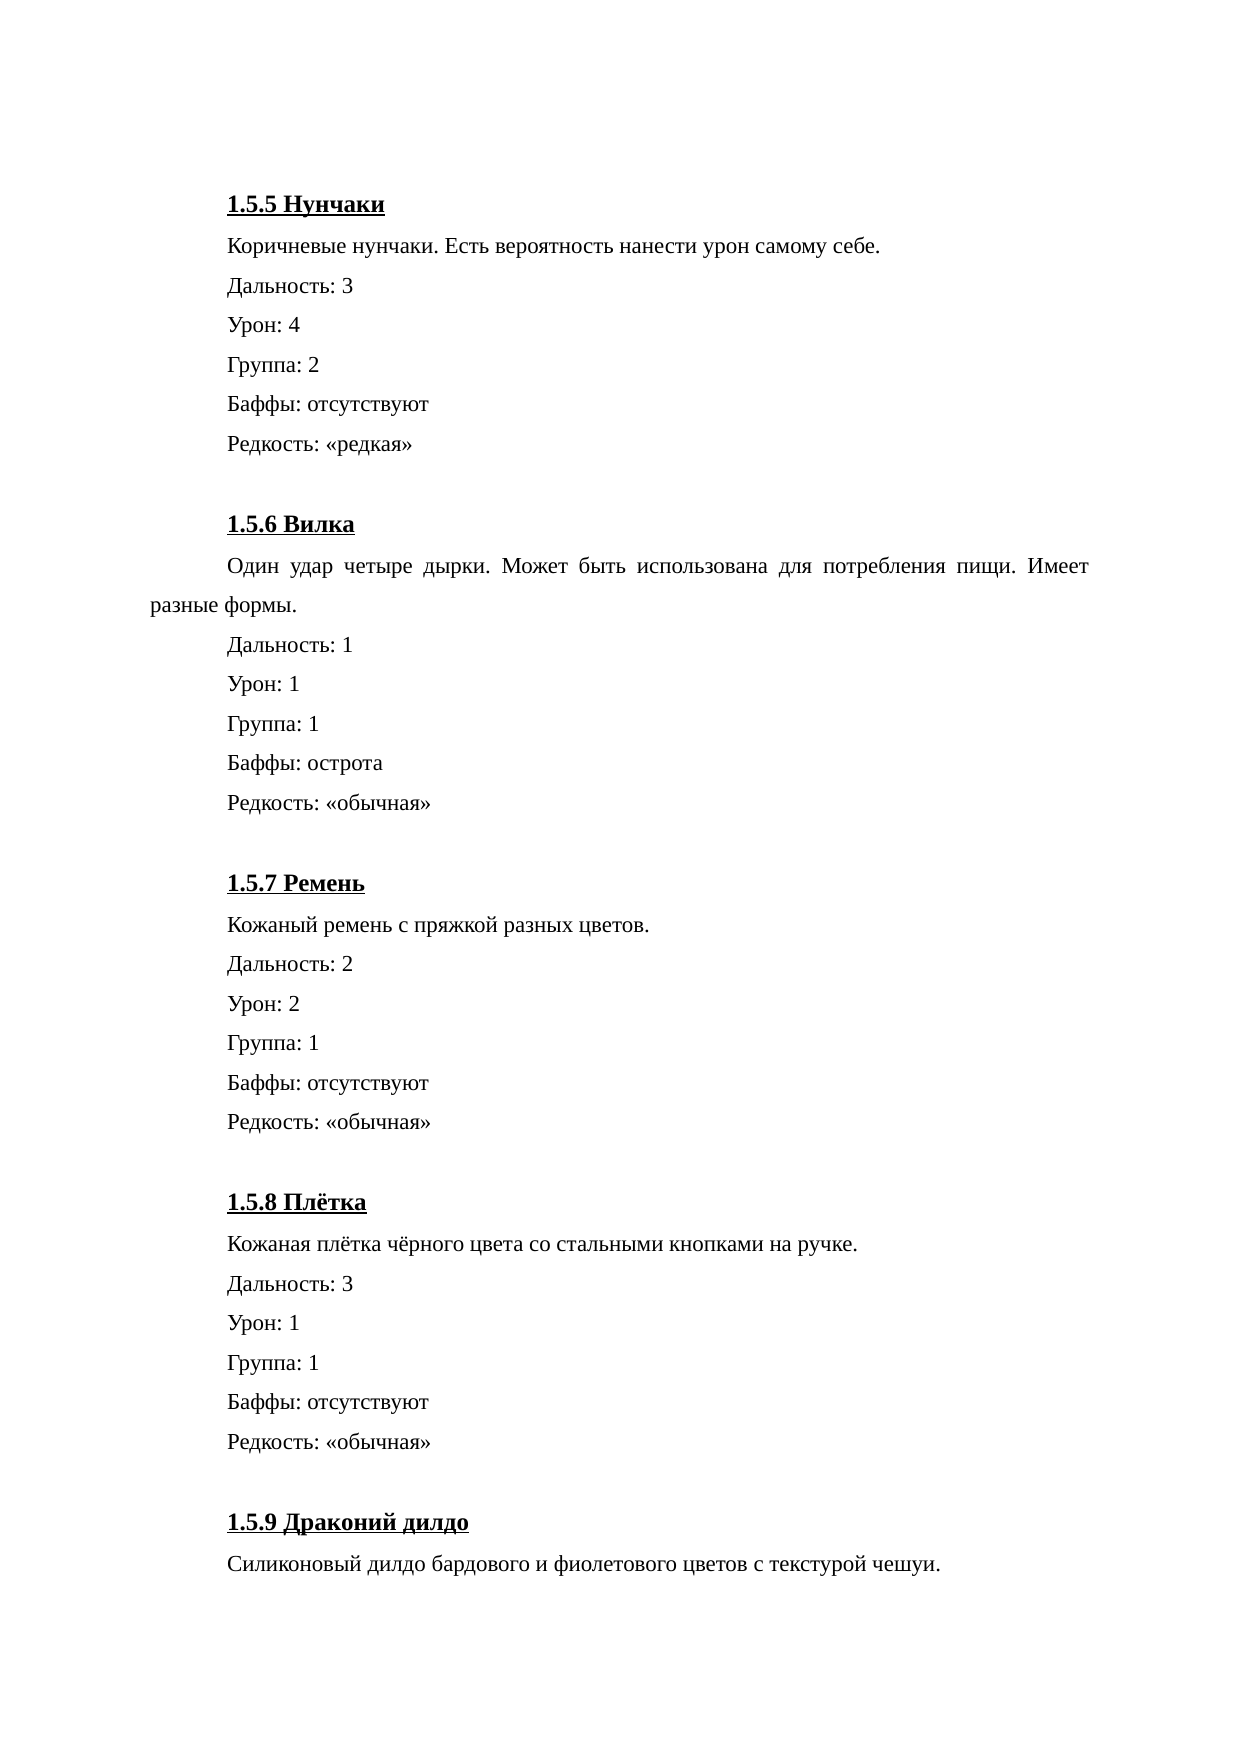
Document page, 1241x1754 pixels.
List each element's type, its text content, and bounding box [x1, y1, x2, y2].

text Редкость: «обычная» [150, 789, 1090, 815]
text Редкость: «обычная» [150, 1428, 1090, 1454]
text 1.5.6 Вилка [150, 509, 1090, 538]
text Дальность: 1 [150, 631, 1090, 657]
text Урон: 1 [150, 671, 1090, 697]
text 1.5.7 Ремень [150, 868, 1090, 897]
text Группа: 1 [150, 1349, 1090, 1375]
text Урон: 4 [150, 312, 1090, 338]
text Дальность: 3 [150, 1270, 1090, 1296]
text Урон: 1 [150, 1309, 1090, 1336]
text Группа: 2 [150, 351, 1090, 377]
text Группа: 1 [150, 710, 1090, 736]
text Баффы: отсутствуют [150, 1388, 1090, 1415]
text Один удар четыре дырки. Может быть использована для потребления пищи. Имеет разные формы. [150, 552, 1090, 618]
text Урон: 2 [150, 990, 1090, 1016]
text Коричневые нунчаки. Есть вероятность нанести урон самому себе. [150, 233, 1090, 259]
text Кожаный ремень с пряжкой разных цветов. [150, 911, 1090, 937]
text Баффы: отсутствуют [150, 391, 1090, 417]
text Группа: 1 [150, 1029, 1090, 1056]
text 1.5.8 Плётка [150, 1187, 1090, 1216]
text Дальность: 2 [150, 951, 1090, 977]
text Дальность: 3 [150, 272, 1090, 298]
text Баффы: острота [150, 749, 1090, 776]
text 1.5.5 Нунчаки [150, 189, 1090, 218]
text Кожаная плётка чёрного цвета со стальными кнопками на ручке. [150, 1231, 1090, 1257]
text Редкость: «редкая» [150, 430, 1090, 456]
text Баффы: отсутствуют [150, 1069, 1090, 1095]
text Редкость: «обычная» [150, 1108, 1090, 1135]
text Силиконовый дилдо бардового и фиолетового цветов с текстурой чешуи. [150, 1550, 1090, 1576]
text 1.5.9 Драконий дилдо [150, 1507, 1090, 1536]
